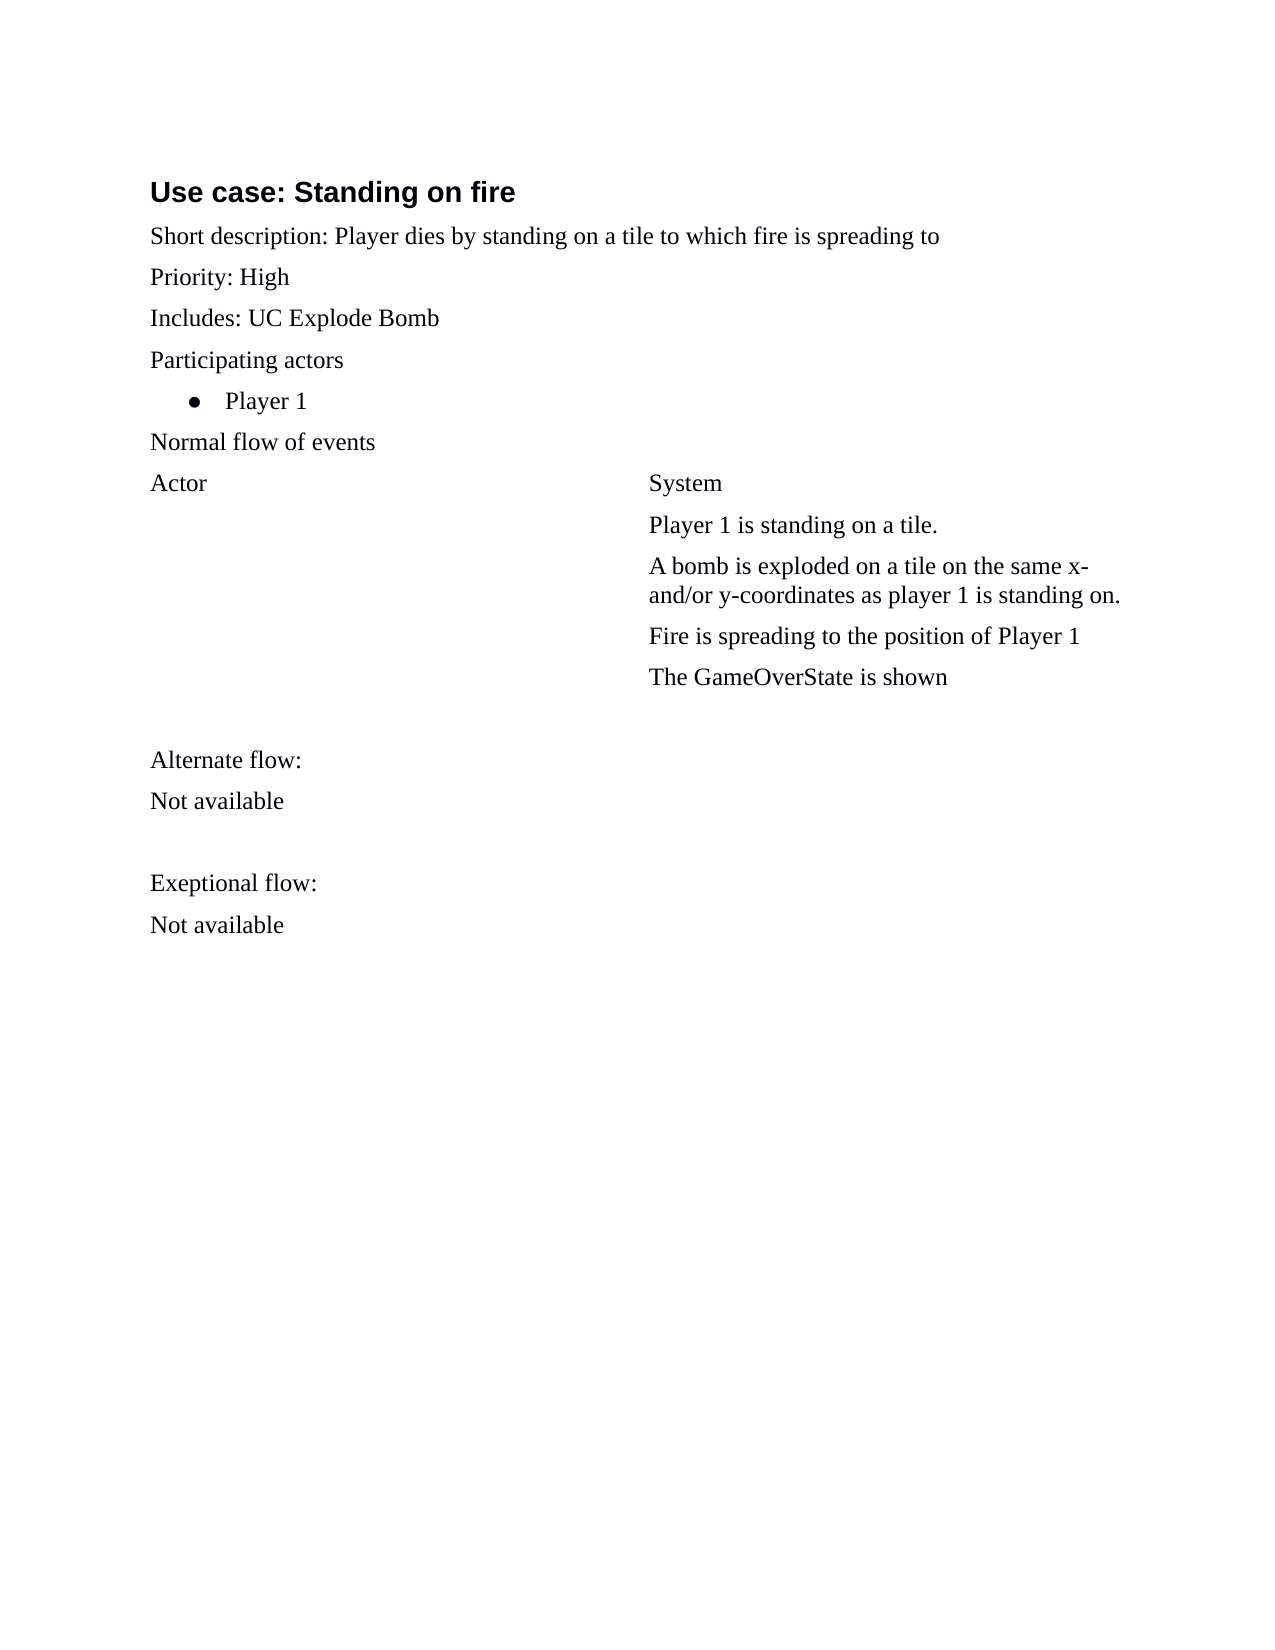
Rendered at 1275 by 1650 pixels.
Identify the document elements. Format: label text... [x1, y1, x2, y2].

table_header Actor [139, 469, 637, 510]
table_cell [139, 621, 637, 662]
table_cell A bomb is exploded on a tile on the same x- and/or y-coordinates as player 1 is standing on. [638, 551, 1136, 621]
table_cell Player 1 is standing on a tile. [638, 510, 1136, 551]
table_cell [139, 551, 637, 621]
table_cell [139, 662, 637, 703]
text Normal flow of events [150, 427, 1125, 456]
text Participating actors [150, 345, 1125, 373]
text Exeptional flow: [150, 868, 1125, 897]
text Use case: Standing on fire [150, 175, 1125, 208]
text Not available [150, 786, 1125, 815]
list Player 1 [187, 386, 1125, 415]
table_cell The GameOverState is shown [638, 662, 1136, 703]
text Not available [150, 910, 1125, 938]
table_header System [638, 469, 1136, 510]
table_cell Fire is spreading to the position of Player 1 [638, 621, 1136, 662]
text Includes: UC Explode Bomb [150, 303, 1125, 332]
text Alternate flow: [150, 745, 1125, 773]
text Short description: Player dies by standing on a tile to which fire is spreading to [150, 221, 1125, 250]
text Priority: High [150, 262, 1125, 291]
table_cell [139, 510, 637, 551]
